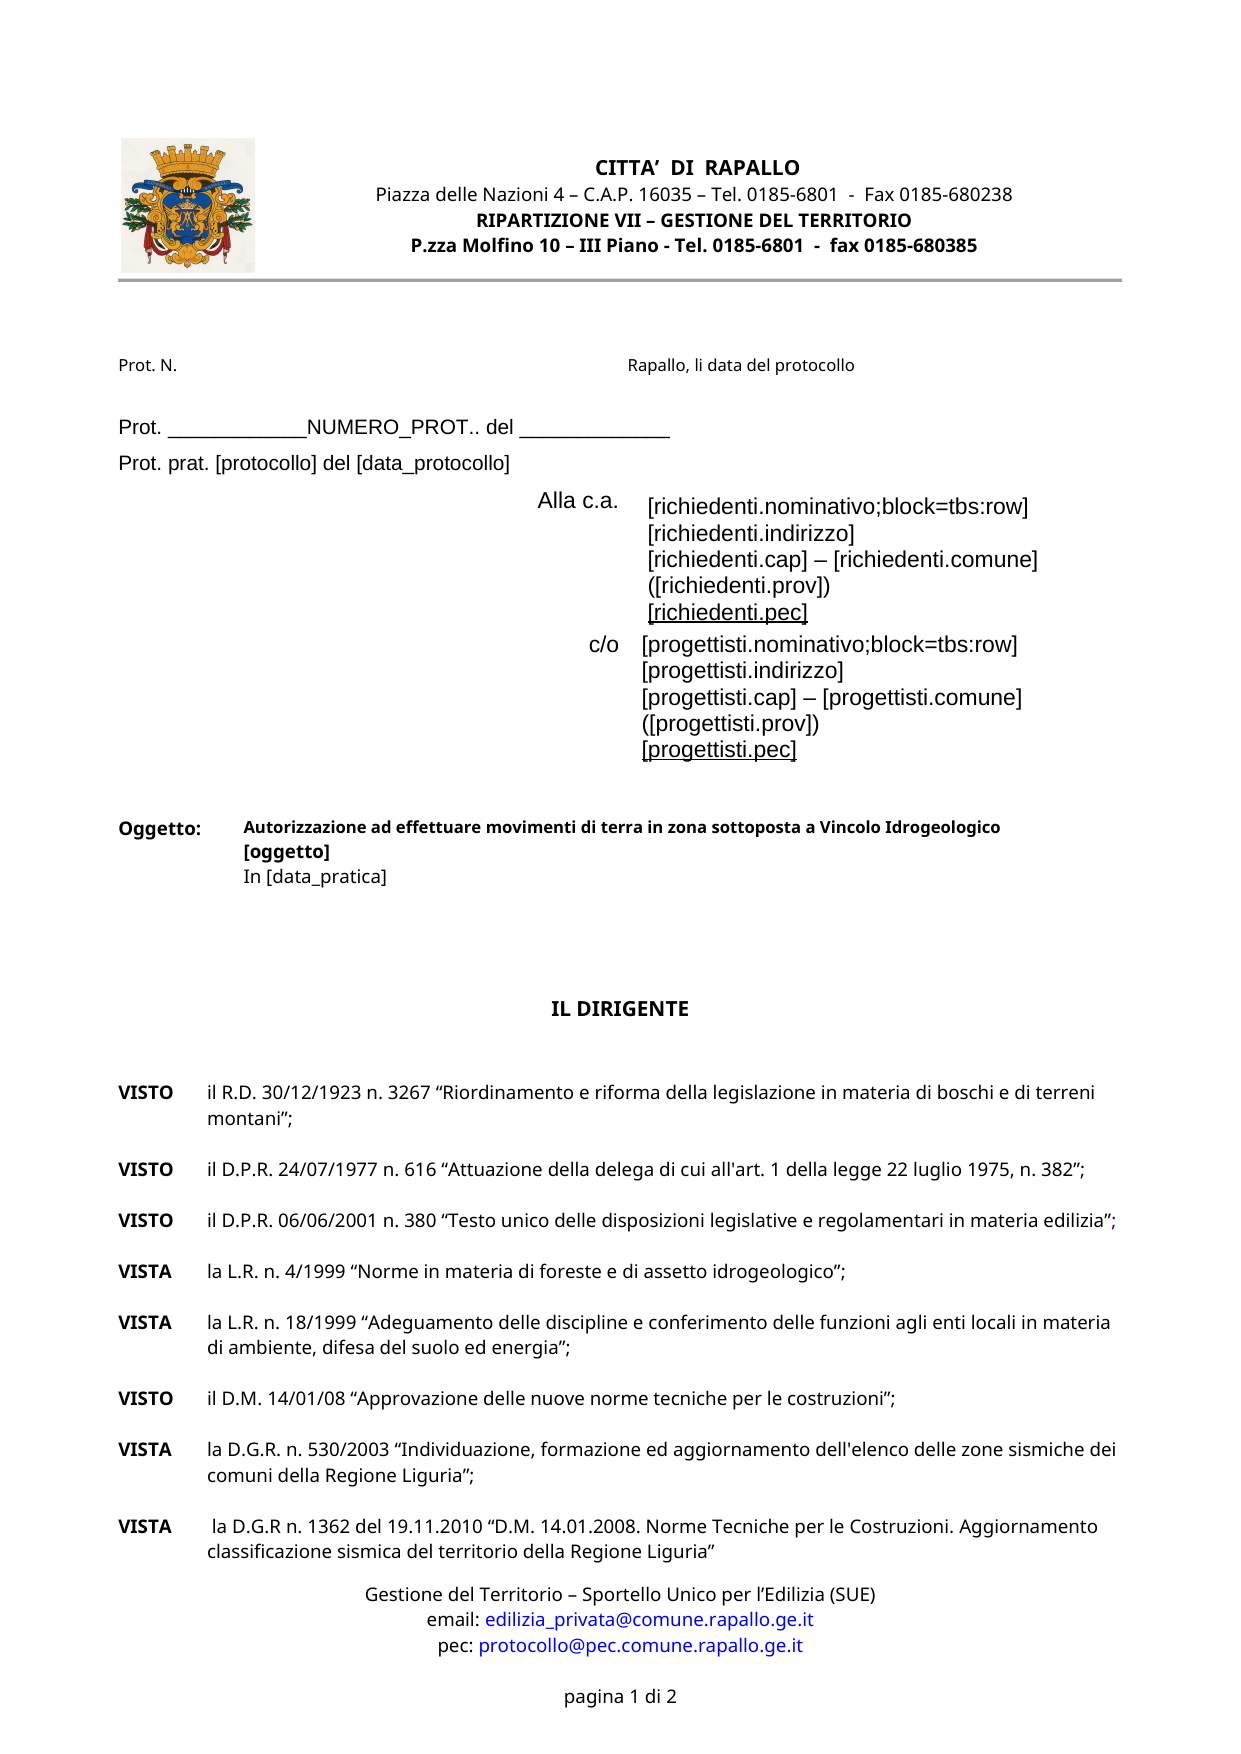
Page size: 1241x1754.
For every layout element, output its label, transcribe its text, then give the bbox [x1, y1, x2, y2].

table_header Oggetto: [111, 815, 236, 915]
text VISTO il D.P.R. 06/06/2001 n. 380 “Testo unico delle disposizioni legislative e regolamentari in materia edilizia”; [118, 1207, 1122, 1232]
table_header [630, 488, 641, 631]
text VISTO il D.M. 14/01/08 “Approvazione delle nuove norme tecniche per le costruzioni”; [118, 1386, 1122, 1411]
table_cell [progettisti.nominativo;block=tbs:row] [progettisti.indirizzo] [progettisti.cap] – [progettisti.comune] ([progettisti.prov]) [progettisti.pec] [630, 631, 1128, 763]
picture [121, 138, 256, 273]
text VISTA la L.R. n. 4/1999 “Norme in materia di foreste e di assetto idrogeologico”; [118, 1258, 1122, 1283]
text Prot. prat. [protocollo] del [data_protocollo] [118, 451, 1122, 475]
table_header [richiedenti.nominativo;block=tbs:row] [richiedenti.indirizzo] [richiedenti.cap] – [richiedenti.comune] ([richiedenti.prov]) [richiedenti.pec] [641, 488, 1108, 631]
text VISTO il D.P.R. 24/07/1977 n. 616 “Attuazione della delega di cui all'art. 1 della legge 22 luglio 1975, n. 382”; [118, 1156, 1122, 1181]
text Prot. ____________NUMERO_PROT.. del _____________ [118, 414, 1122, 438]
text IL DIRIGENTE [118, 994, 1122, 1023]
text VISTO il R.D. 30/12/1923 n. 3267 “Riordinamento e riforma della legislazione in materia di boschi e di terreni montani”; [118, 1079, 1122, 1130]
table_header Alla c.a. [117, 488, 630, 631]
table_header Prot. N. [111, 354, 620, 377]
table_cell c/o [117, 631, 630, 763]
text VISTA la D.G.R n. 1362 del 19.11.2010 “D.M. 14.01.2008. Norme Tecniche per le Costruzioni. Aggiornamento classificazione sismica del territorio della Regione Liguria” [118, 1513, 1122, 1564]
text VISTA la D.G.R. n. 530/2003 “Individuazione, formazione ed aggiornamento dell'elenco delle zone sismiche dei comuni della Regione Liguria”; [118, 1437, 1122, 1488]
table_header Autorizzazione ad effettuare movimenti di terra in zona sottoposta a Vincolo Idrogeologico [oggetto] In [data_pratica] [236, 815, 1129, 915]
text VISTA la L.R. n. 18/1999 “Adeguamento delle discipline e conferimento delle funzioni agli enti locali in materia di ambiente, difesa del suolo ed energia”; [118, 1309, 1122, 1360]
table_header [1108, 488, 1128, 631]
table_header Rapallo, li data del protocollo [620, 354, 1129, 377]
